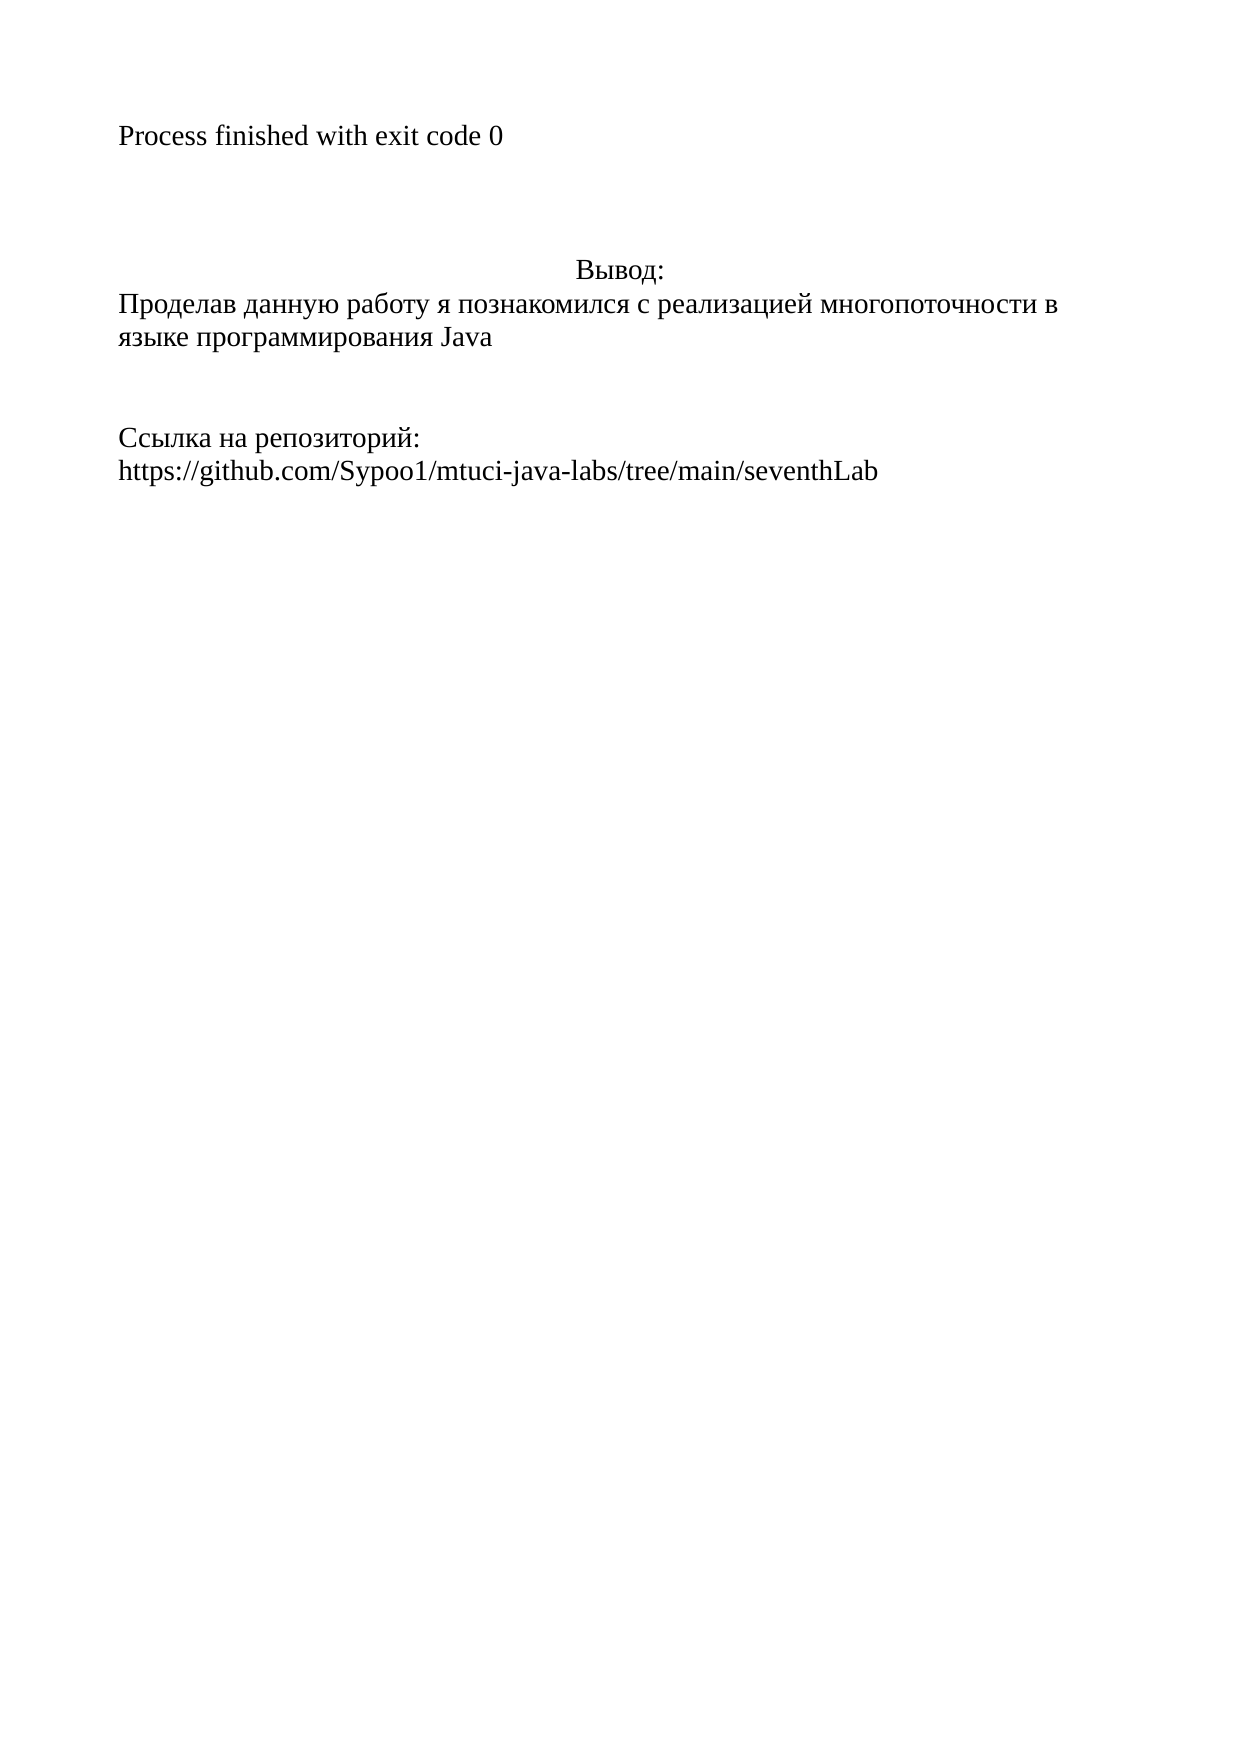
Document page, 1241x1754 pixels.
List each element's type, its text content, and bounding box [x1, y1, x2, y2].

text Проделав данную работу я познакомился с реализацией многопоточности в языке программирования Java [118, 286, 1122, 353]
text Process finished with exit code 0 [118, 118, 1122, 152]
text Вывод: [118, 252, 1122, 286]
text Ссылка на репозиторий: https://github.com/Sypoo1/mtuci-java-labs/tree/main/seventhLab [118, 420, 1122, 487]
